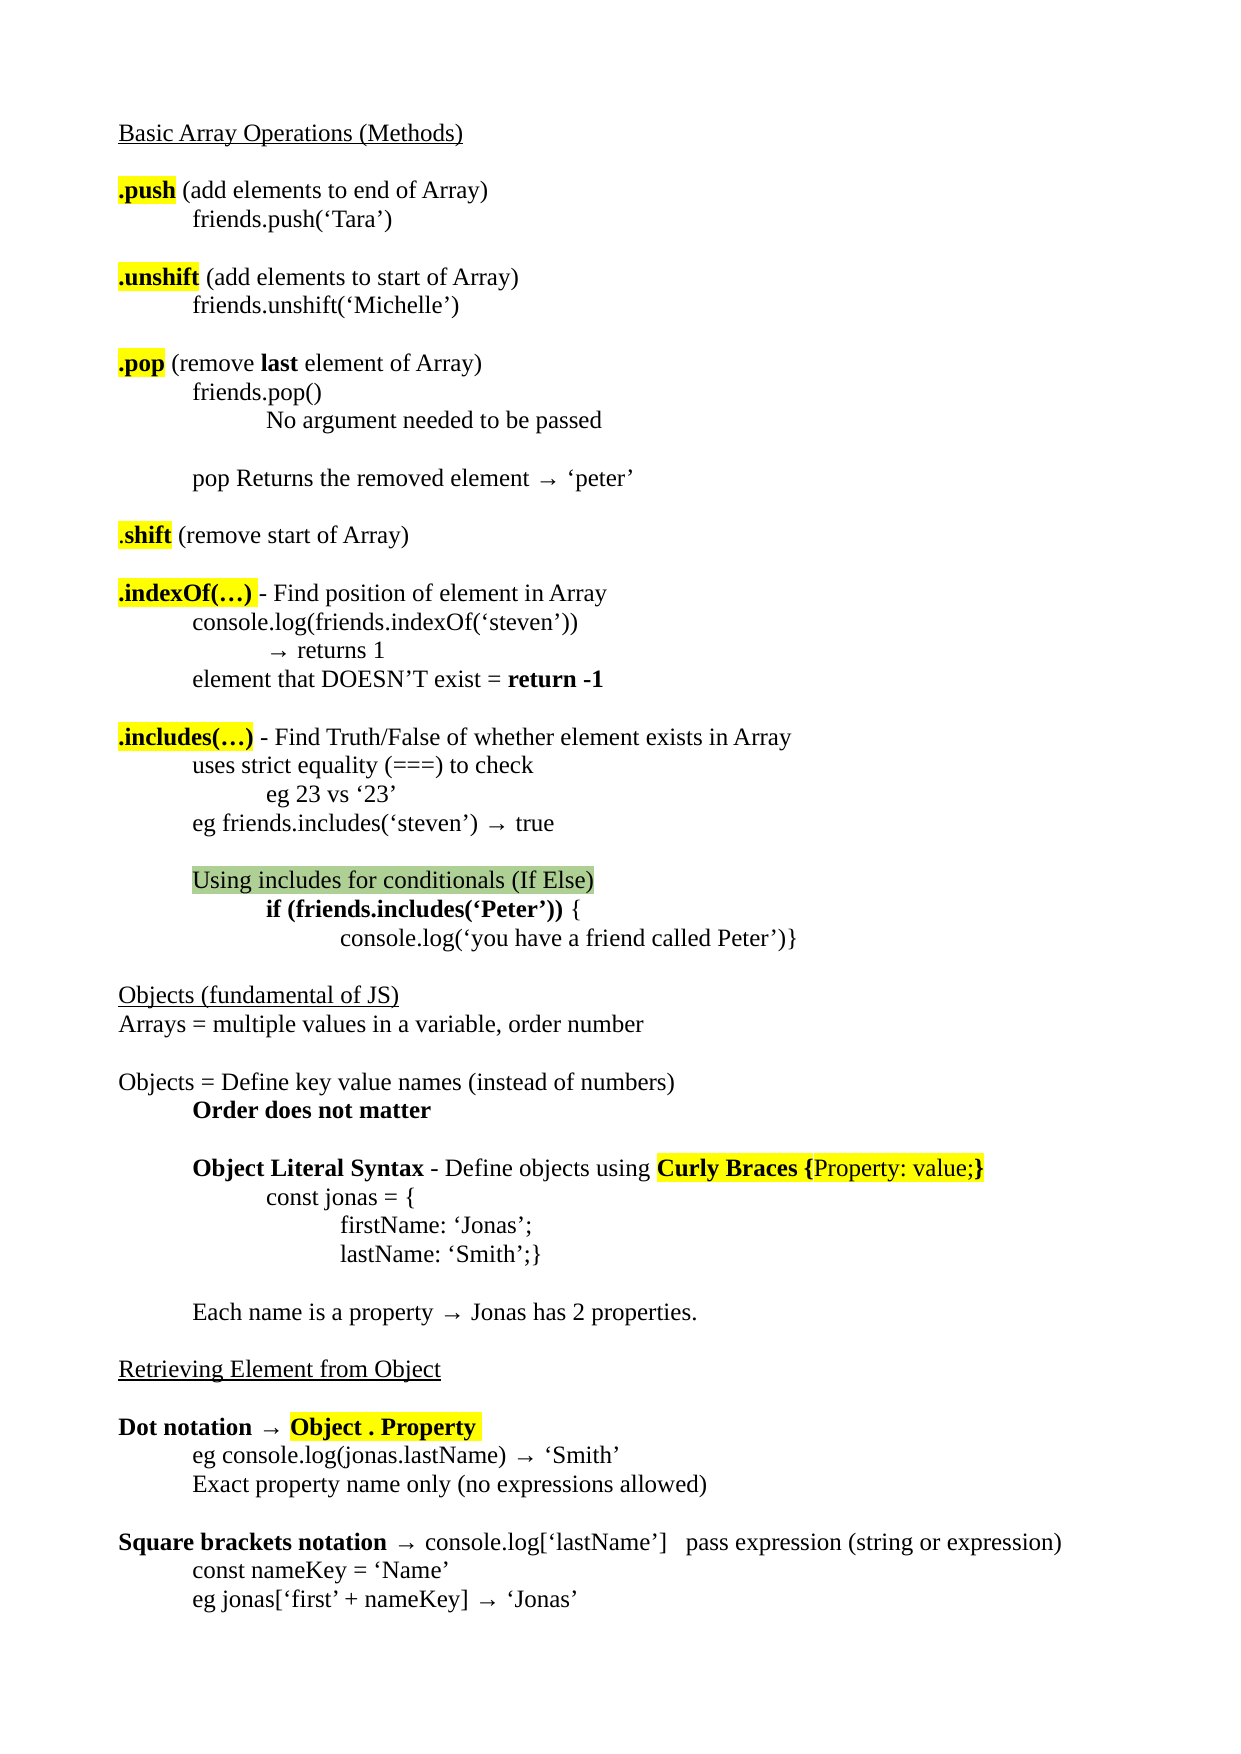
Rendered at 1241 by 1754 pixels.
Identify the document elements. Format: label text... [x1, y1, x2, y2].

text Order does not matter [118, 1096, 1122, 1124]
text Dot notation → Object . Property [118, 1412, 1122, 1441]
text if (friends.includes(‘Peter’)) { [118, 894, 1122, 923]
text const nameKey = ‘Name’ [118, 1556, 1122, 1584]
text No argument needed to be passed [118, 406, 1122, 434]
text Each name is a property → Jonas has 2 properties. [118, 1297, 1122, 1326]
text Arrays = multiple values in a variable, order number [118, 1009, 1122, 1038]
text console.log(‘you have a friend called Peter’)} [118, 923, 1122, 952]
text eg console.log(jonas.lastName) → ‘Smith’ [118, 1441, 1122, 1469]
text Basic Array Operations (Methods) [118, 118, 1122, 147]
text eg 23 vs ‘23’ [118, 779, 1122, 808]
text lastName: ‘Smith’;} [118, 1239, 1122, 1268]
text friends.push(‘Tara’) [118, 204, 1122, 233]
text pop Returns the removed element → ‘peter’ [118, 463, 1122, 492]
text Using includes for conditionals (If Else) [118, 866, 1122, 894]
text .indexOf(…) - Find position of element in Array [118, 578, 1122, 607]
text .unshift (add elements to start of Array) [118, 262, 1122, 291]
text uses strict equality (===) to check [118, 751, 1122, 779]
text .push (add elements to end of Array) [118, 176, 1122, 204]
text Object Literal Syntax - Define objects using Curly Braces {Property: value;} [118, 1153, 1122, 1182]
text Objects = Define key value names (instead of numbers) [118, 1067, 1122, 1096]
text friends.unshift(‘Michelle’) [118, 291, 1122, 319]
text → returns 1 [118, 636, 1122, 664]
text .includes(…) - Find Truth/False of whether element exists in Array [118, 722, 1122, 751]
text firstName: ‘Jonas’; [118, 1211, 1122, 1239]
text .pop (remove last element of Array) [118, 348, 1122, 377]
text eg jonas[‘first’ + nameKey] → ‘Jonas’ [118, 1584, 1122, 1613]
text Square brackets notation → console.log[‘lastName’] pass expression (string or expression) [118, 1527, 1122, 1556]
text .shift (remove start of Array) [118, 521, 1122, 549]
text const jonas = { [118, 1182, 1122, 1211]
text console.log(friends.indexOf(‘steven’)) [118, 607, 1122, 636]
text element that DOESN’T exist = return -1 [118, 664, 1122, 693]
text Retrieving Element from Object [118, 1354, 1122, 1383]
text Exact property name only (no expressions allowed) [118, 1469, 1122, 1498]
text eg friends.includes(‘steven’) → true [118, 808, 1122, 837]
text friends.pop() [118, 377, 1122, 406]
text Objects (fundamental of JS) [118, 981, 1122, 1009]
